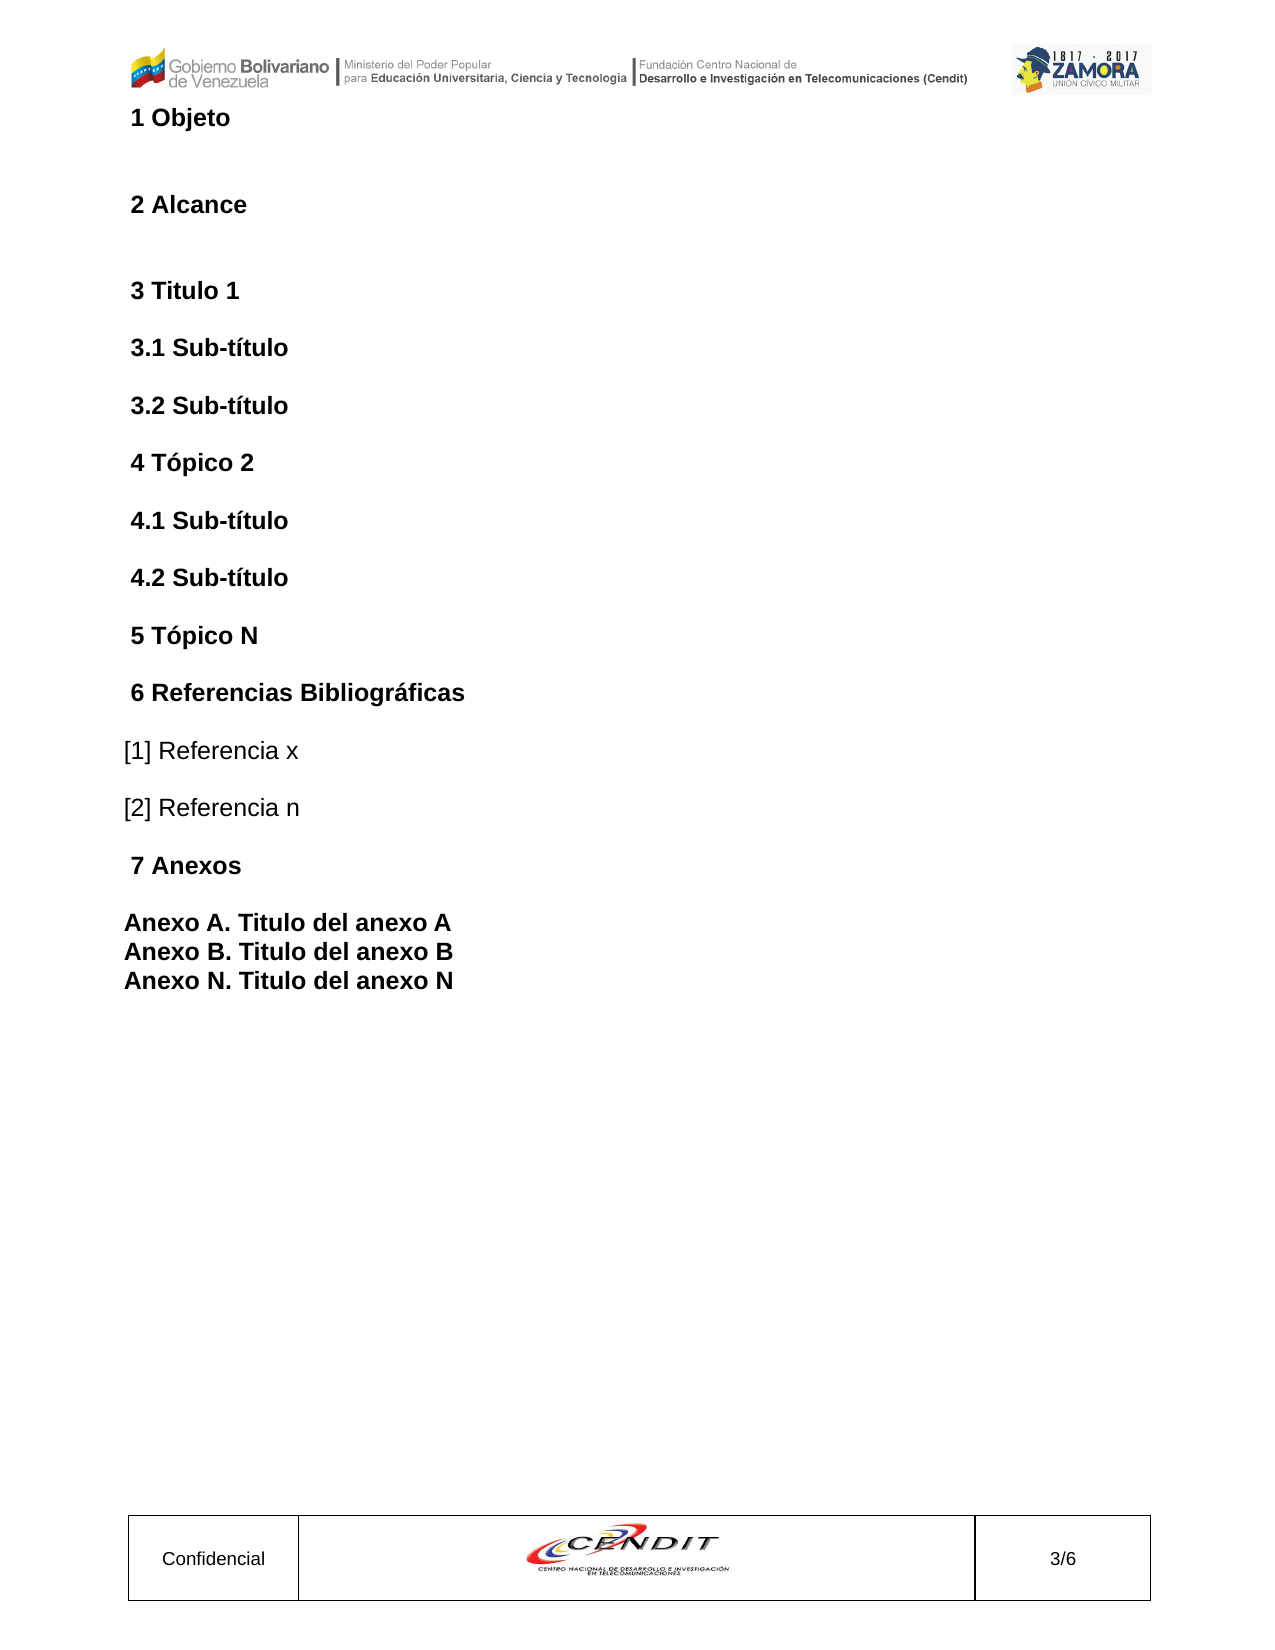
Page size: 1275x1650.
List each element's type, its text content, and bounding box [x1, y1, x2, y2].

text [2] Referencia n [123, 793, 1152, 822]
list Titulo 1 [123, 276, 1152, 304]
list Sub-título [123, 391, 1152, 419]
text Anexo A. Titulo del anexo A [123, 908, 1152, 937]
text Anexo N. Titulo del anexo N [123, 966, 1152, 994]
list Sub-título [123, 506, 1152, 534]
list Sub-título [123, 333, 1152, 362]
list Objeto [123, 103, 1152, 132]
list Alcance [123, 189, 1152, 218]
list Anexos [123, 851, 1152, 879]
text Anexo B. Titulo del anexo B [123, 937, 1152, 966]
text [1] Referencia x [123, 736, 1152, 764]
list Referencias Bibliográficas [123, 678, 1152, 707]
picture [123, 44, 1152, 95]
list Tópico 2 [123, 448, 1152, 477]
list Tópico N [123, 621, 1152, 649]
list Sub-título [123, 563, 1152, 592]
